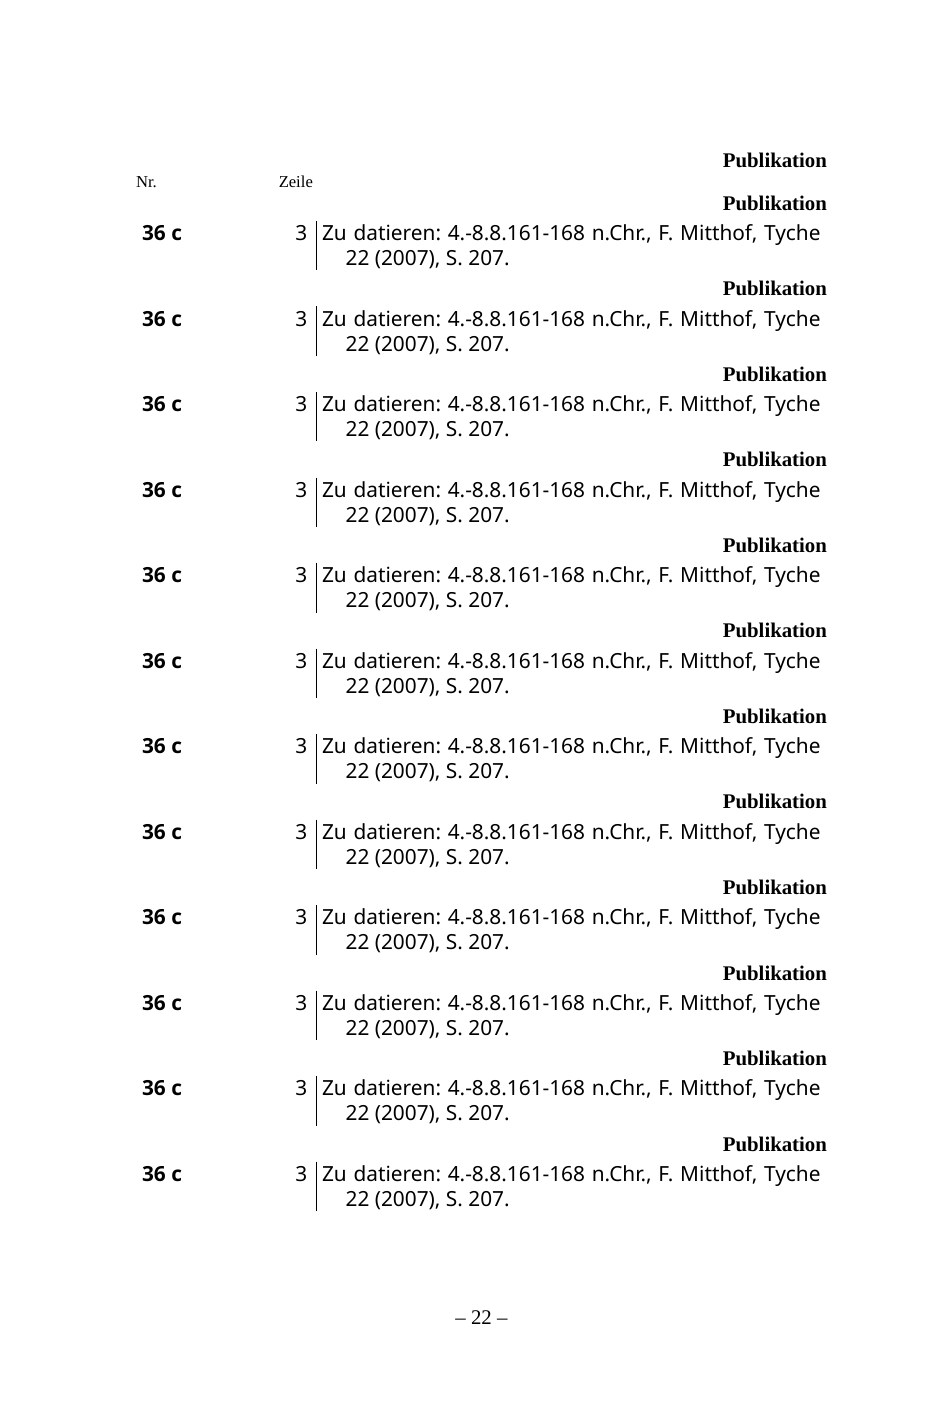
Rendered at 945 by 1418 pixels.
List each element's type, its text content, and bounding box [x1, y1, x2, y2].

table_header Zu datieren: 4.-8.8.161-168 n.Chr., F. Mitthof, Tyche 22 (2007), S. 207. [317, 905, 827, 954]
table_header 36 c [136, 905, 224, 954]
subtitle Publikation [136, 704, 827, 728]
table_header Zu datieren: 4.-8.8.161-168 n.Chr., F. Mitthof, Tyche 22 (2007), S. 207. [317, 392, 827, 441]
table_header 36 c [136, 991, 224, 1040]
table_header 3 [224, 563, 316, 612]
subtitle Publikation [136, 789, 827, 813]
table_header Zu datieren: 4.-8.8.161-168 n.Chr., F. Mitthof, Tyche 22 (2007), S. 207. [317, 221, 827, 270]
subtitle Publikation [136, 961, 827, 984]
table_header 3 [224, 1076, 316, 1126]
table_header Zu datieren: 4.-8.8.161-168 n.Chr., F. Mitthof, Tyche 22 (2007), S. 207. [317, 563, 827, 612]
subtitle Publikation [136, 1132, 827, 1156]
table_header Zu datieren: 4.-8.8.161-168 n.Chr., F. Mitthof, Tyche 22 (2007), S. 207. [317, 306, 827, 356]
table_header Zu datieren: 4.-8.8.161-168 n.Chr., F. Mitthof, Tyche 22 (2007), S. 207. [317, 820, 827, 869]
table_header 3 [224, 306, 316, 356]
table_header 3 [224, 221, 316, 270]
table_header Zu datieren: 4.-8.8.161-168 n.Chr., F. Mitthof, Tyche 22 (2007), S. 207. [317, 649, 827, 698]
table_header 3 [224, 734, 316, 783]
table_header 36 c [136, 820, 224, 869]
table_header 36 c [136, 1076, 224, 1126]
table_header 36 c [136, 563, 224, 612]
table_header 3 [224, 991, 316, 1040]
table_header 3 [224, 905, 316, 954]
table_header 3 [224, 1162, 316, 1211]
table_header Zu datieren: 4.-8.8.161-168 n.Chr., F. Mitthof, Tyche 22 (2007), S. 207. [317, 991, 827, 1040]
table_header 36 c [136, 1162, 224, 1211]
table_header 36 c [136, 221, 224, 270]
subtitle Publikation [136, 191, 827, 215]
table_header Zu datieren: 4.-8.8.161-168 n.Chr., F. Mitthof, Tyche 22 (2007), S. 207. [317, 478, 827, 527]
subtitle Publikation [136, 362, 827, 386]
subtitle Publikation [136, 618, 827, 642]
table_header 3 [224, 392, 316, 441]
table_header Zu datieren: 4.-8.8.161-168 n.Chr., F. Mitthof, Tyche 22 (2007), S. 207. [317, 1076, 827, 1126]
table_header 36 c [136, 392, 224, 441]
subtitle Publikation [136, 533, 827, 557]
table_header 3 [224, 820, 316, 869]
table_header 36 c [136, 649, 224, 698]
table_header Zu datieren: 4.-8.8.161-168 n.Chr., F. Mitthof, Tyche 22 (2007), S. 207. [317, 1162, 827, 1211]
subtitle Publikation [136, 447, 827, 471]
table_header 3 [224, 478, 316, 527]
table_header 3 [224, 649, 316, 698]
subtitle Publikation [136, 1046, 827, 1070]
table_header 36 c [136, 306, 224, 356]
table_header 36 c [136, 734, 224, 783]
table_header 36 c [136, 478, 224, 527]
table_header Zu datieren: 4.-8.8.161-168 n.Chr., F. Mitthof, Tyche 22 (2007), S. 207. [317, 734, 827, 783]
subtitle Publikation [136, 276, 827, 300]
subtitle Publikation [136, 875, 827, 899]
